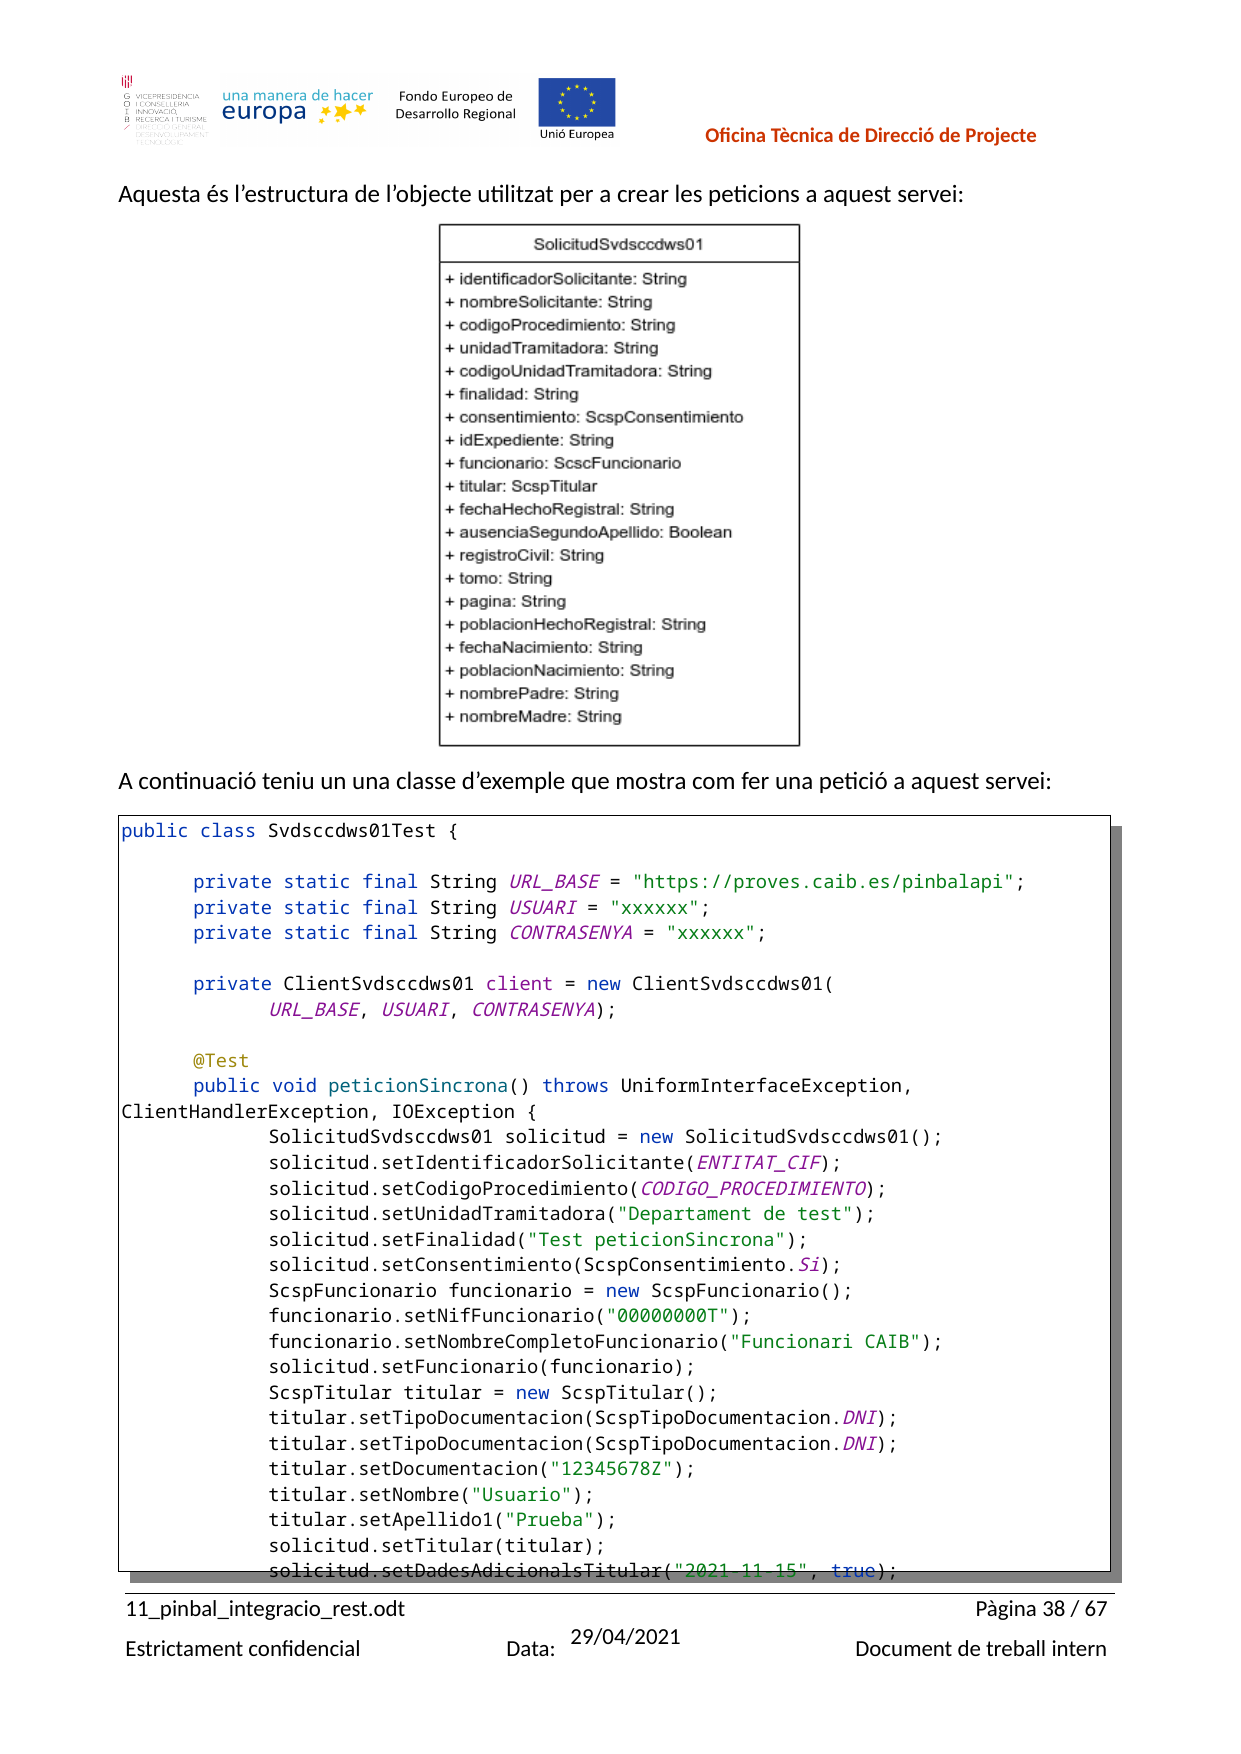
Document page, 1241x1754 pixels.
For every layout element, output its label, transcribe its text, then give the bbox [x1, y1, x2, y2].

text Aquesta és l’estructura de l’objecte utilitzat per a crear les peticions a aquest servei: [118, 178, 1122, 208]
text A continuació teniu un una classe d’exemple que mostra com fer una petició a aquest servei: [118, 227, 1122, 796]
text URL_BASE, USUARI, CONTRASENYA); @Test public void peticionSincrona() throws UniformInterfaceException, ClientHandlerException, IOException { SolicitudSvdsccdws01 solicitud = new SolicitudSvdsccdws01(); solicitud.setIdentificadorSolicitante(ENTITAT_CIF); solicitud.setCodigoProcedimiento(CODIGO_PROCEDIMIENTO); solicitud.setUnidadTramitadora("Departament de test"); solicitud.setFinalidad("Test peticionSincrona"); solicitud.setConsentimiento(ScspConsentimiento.Si); ScspFuncionario funcionario = new ScspFuncionario(); funcionario.setNifFuncionario("00000000T"); funcionario.setNombreCompletoFuncionario("Funcionari CAIB"); solicitud.setFuncionario(funcionario); ScspTitular titular = new ScspTitular(); titular.setTipoDocumentacion(ScspTipoDocumentacion.DNI); titular.setTipoDocumentacion(ScspTipoDocumentacion.DNI); titular.setDocumentacion("12345678Z"); titular.setNombre("Usuario"); titular.setApellido1("Prueba"); solicitud.setTitular(titular); solicitud.setDadesAdicionalsTitular("2021-11-15", true); solicitud.setConsultaPerDadesRegistrals(null, null, null); solicitud.setConsultaPerAltresDades(null, null, null, null, null); [119, 993, 1110, 1571]
text public class Svdsccdws01Test { private static final String URL_BASE = "https://proves.caib.es/pinbalapi"; private static final String USUARI = "xxxxxx"; private static final String CONTRASENYA = "xxxxxx"; private ClientSvdsccdws01 client = new ClientSvdsccdws01( [119, 816, 1110, 993]
picture [118, 73, 213, 147]
picture [219, 73, 621, 147]
picture [432, 218, 809, 761]
